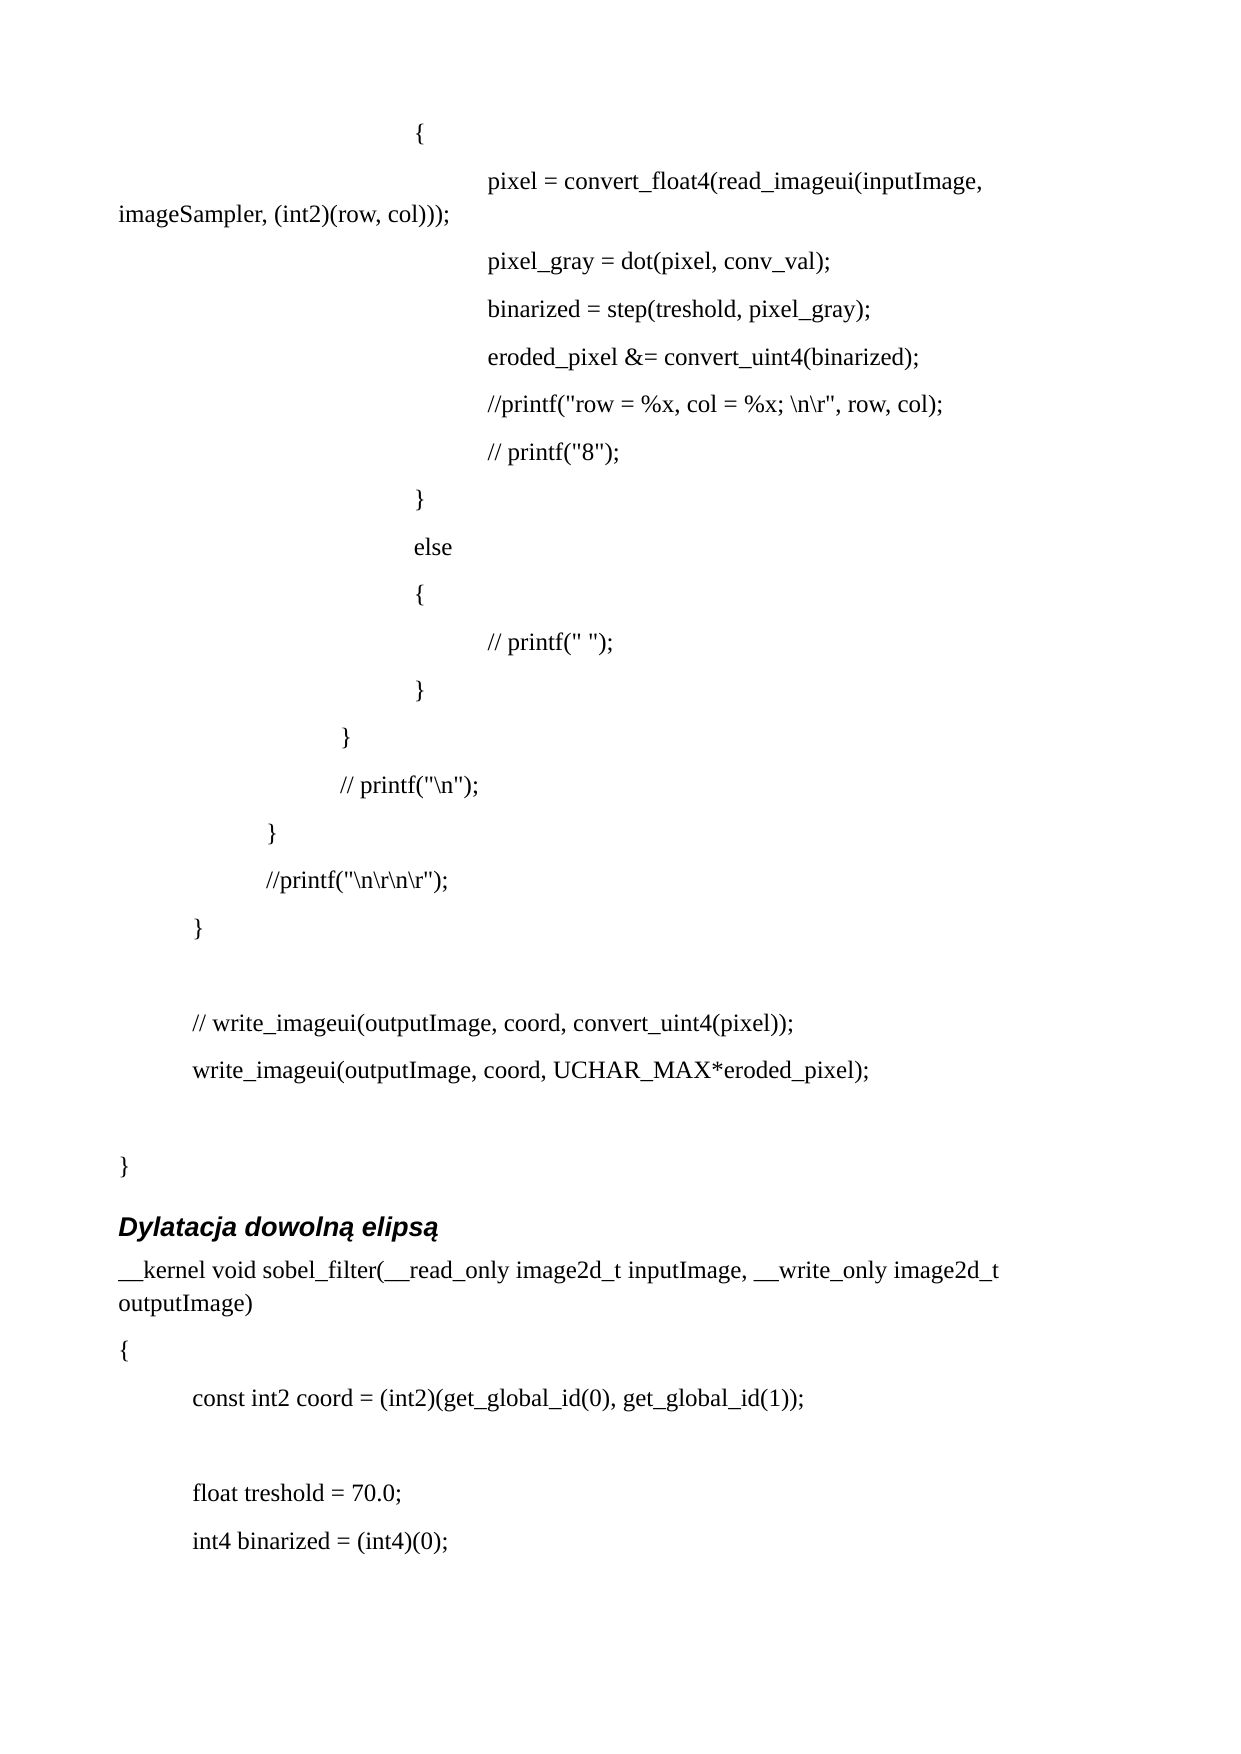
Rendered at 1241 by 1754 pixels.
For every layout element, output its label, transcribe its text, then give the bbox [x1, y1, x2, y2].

text } [118, 484, 1122, 513]
text const int2 coord = (int2)(get_global_id(0), get_global_id(1)); [118, 1383, 1122, 1412]
text pixel_gray = dot(pixel, conv_val); [118, 246, 1122, 275]
text else [118, 532, 1122, 561]
text // printf(" "); [118, 627, 1122, 656]
text // printf("\n"); [118, 770, 1122, 799]
text } [118, 818, 1122, 846]
text binarized = step(treshold, pixel_gray); [118, 294, 1122, 323]
text { [118, 118, 1122, 147]
text pixel = convert_float4(read_imageui(inputImage, imageSampler, (int2)(row, col))); [118, 166, 1122, 227]
text int4 binarized = (int4)(0); [118, 1526, 1122, 1554]
text { [118, 579, 1122, 608]
text } [118, 1151, 1122, 1179]
text // write_imageui(outputImage, coord, convert_uint4(pixel)); [118, 1008, 1122, 1037]
text // printf("8"); [118, 437, 1122, 466]
text } [118, 722, 1122, 751]
text //printf("row = %x, col = %x; \n\r", row, col); [118, 389, 1122, 418]
text } [118, 913, 1122, 942]
text } [118, 675, 1122, 703]
subtitle Dylatacja dowolną elipsą [118, 1211, 1122, 1242]
text eroded_pixel &= convert_uint4(binarized); [118, 342, 1122, 370]
text { [118, 1335, 1122, 1364]
text write_imageui(outputImage, coord, UCHAR_MAX*eroded_pixel); [118, 1056, 1122, 1084]
text float treshold = 70.0; [118, 1478, 1122, 1507]
text //printf("\n\r\n\r"); [118, 865, 1122, 894]
text __kernel void sobel_filter(__read_only image2d_t inputImage, __write_only image2d_t outputImage) [118, 1255, 1122, 1316]
